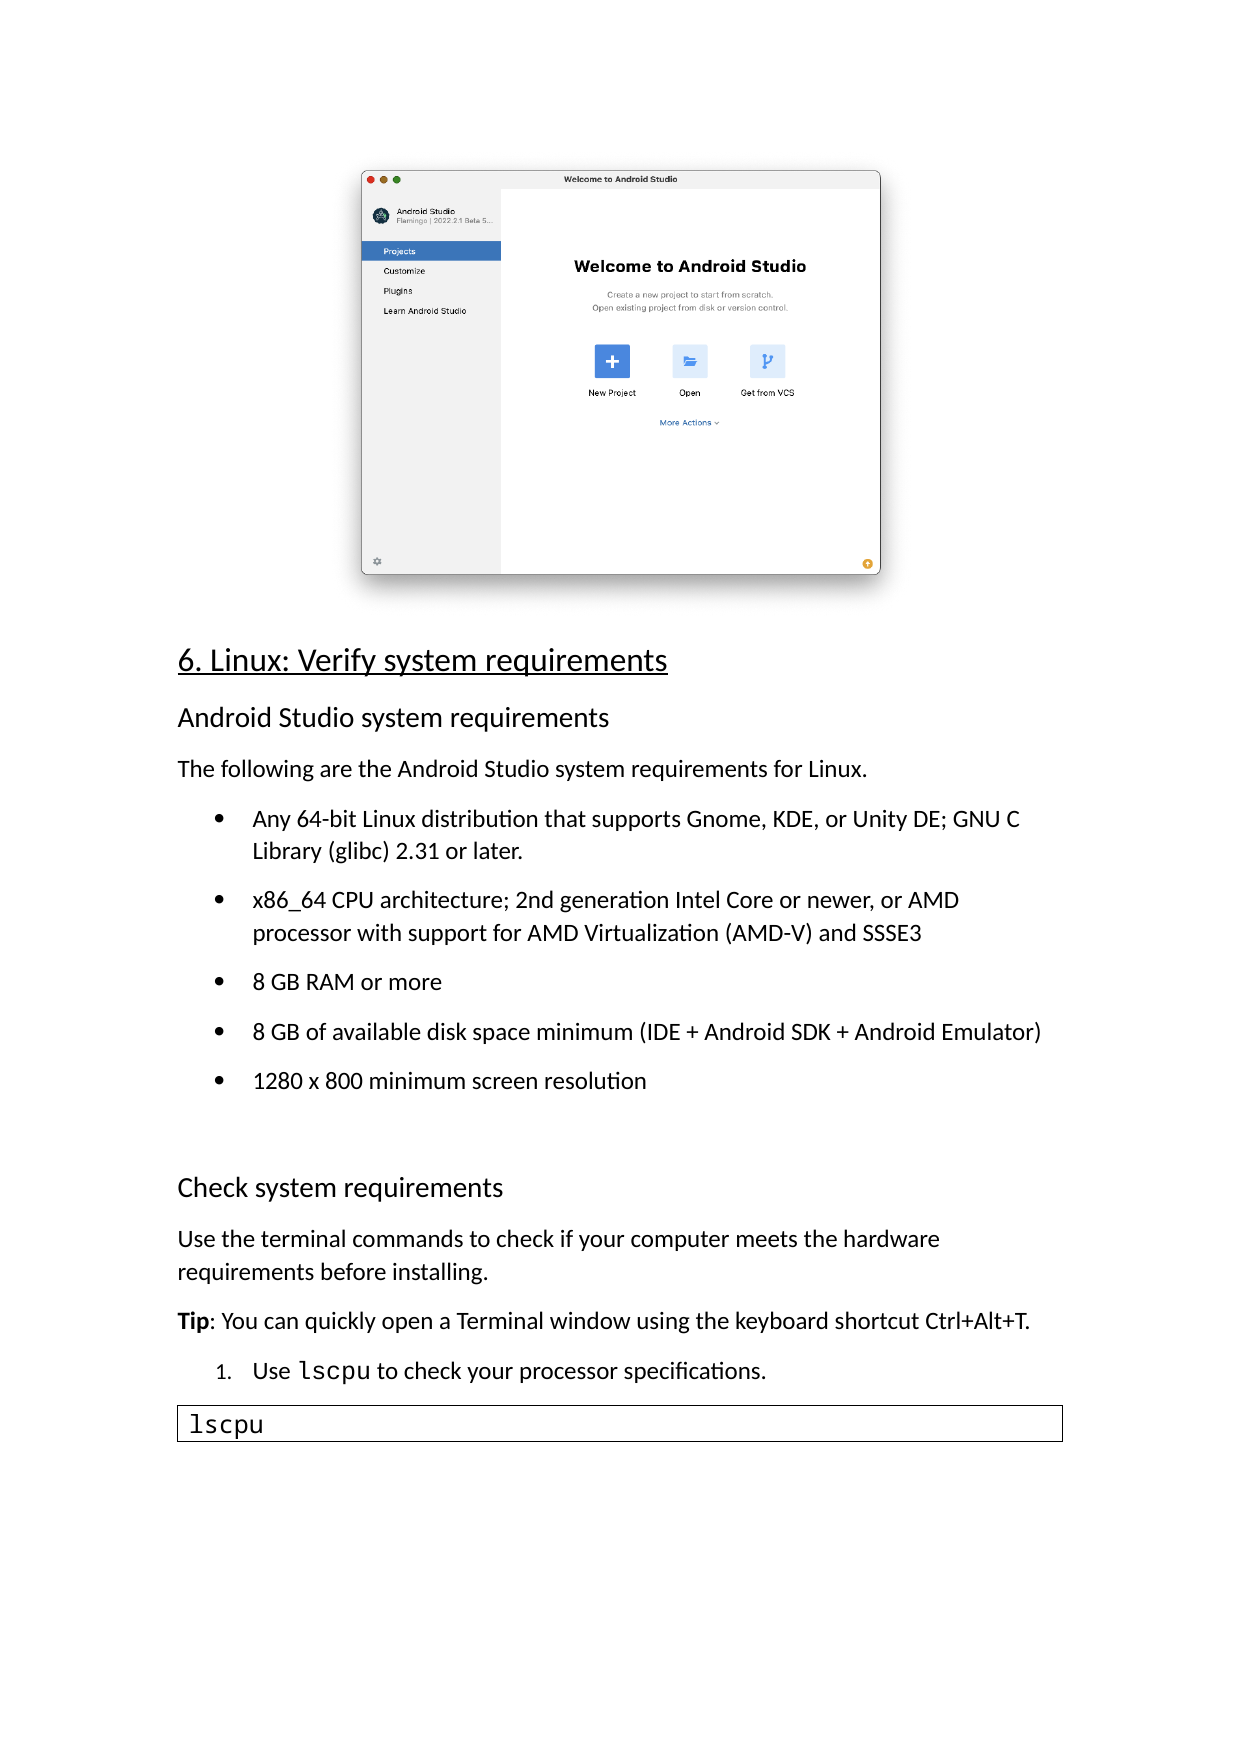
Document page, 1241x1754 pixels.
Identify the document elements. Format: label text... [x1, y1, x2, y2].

list x86_64 CPU architecture; 2nd generation Intel Core or newer, or AMD processor with support for AMD Virtualization (AMD-V) and SSSE3 [215, 884, 1063, 948]
list 8 GB RAM or more [215, 966, 1063, 997]
list 1280 x 800 minimum screen resolution [215, 1065, 1063, 1096]
text Tip: You can quickly open a Terminal window using the keyboard shortcut Ctrl+Alt+T. [177, 1306, 1063, 1336]
list 8 GB of available disk space minimum (IDE + Android SDK + Android Emulator) [215, 1016, 1063, 1046]
list Use lscpu to check your processor specifications. [215, 1355, 1063, 1387]
table_header lscpu [178, 1406, 1062, 1441]
text Check system requirements [177, 1169, 1063, 1204]
text The following are the Android Studio system requirements for Linux. [177, 753, 1063, 784]
text 6. Linux: Verify system requirements [177, 638, 1063, 679]
text Use the terminal commands to check if your computer meets the hardware requirements before installing. [177, 1224, 1063, 1287]
list Any 64-bit Linux distribution that supports Gnome, KDE, or Unity DE; GNU C Library (glibc) 2.31 or later. [215, 803, 1063, 866]
text Android Studio system requirements [177, 699, 1063, 734]
